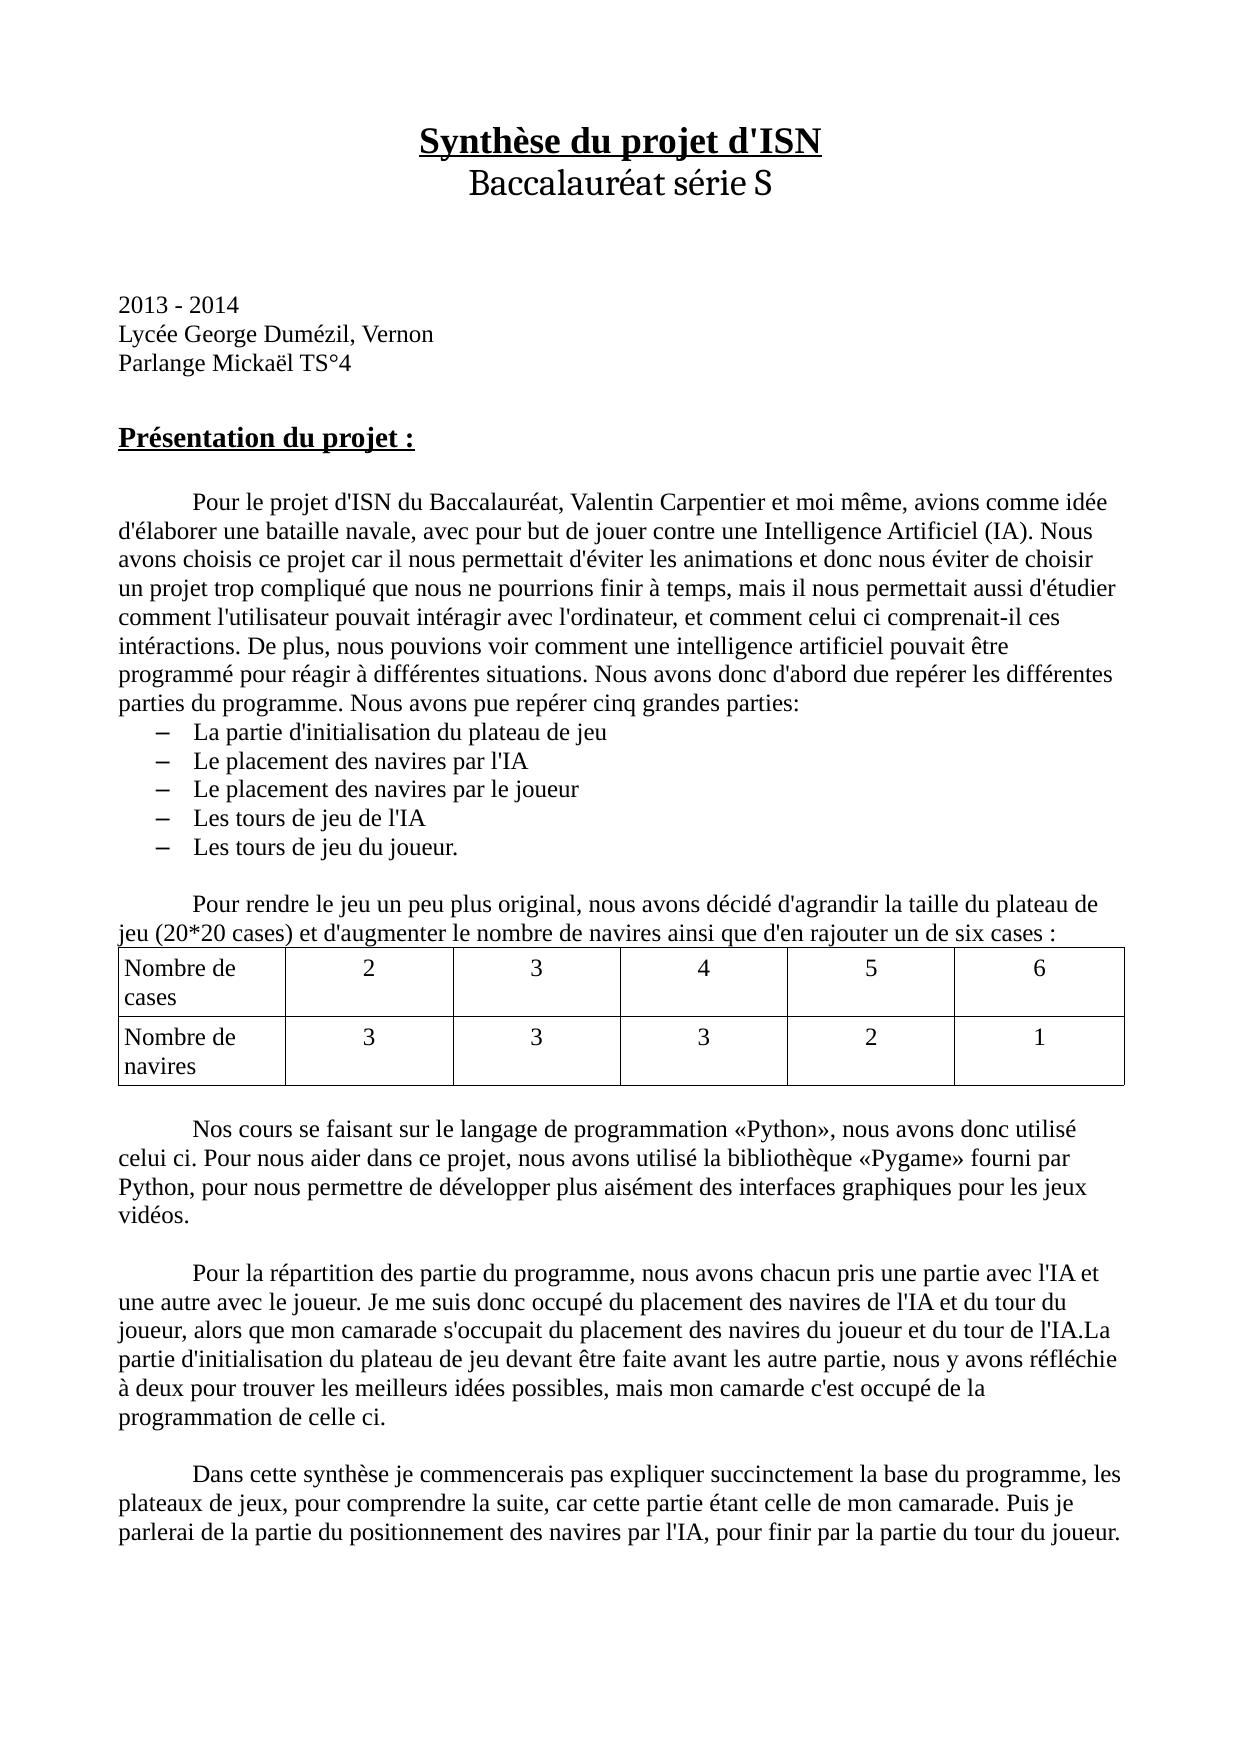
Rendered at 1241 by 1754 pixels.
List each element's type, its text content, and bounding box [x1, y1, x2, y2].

table_cell 3 [286, 1017, 453, 1085]
table_cell 3 [621, 1017, 787, 1085]
table_header 4 [621, 948, 787, 1016]
text Présentation du projet : [118, 420, 1122, 453]
table_cell 3 [454, 1017, 620, 1085]
text 2013 - 2014 [118, 291, 1122, 319]
table_cell Nombre de navires [119, 1017, 285, 1085]
table_header 2 [286, 948, 453, 1016]
text Lycée George Dumézil, Vernon [118, 319, 1122, 348]
list Les tours de jeu de l'IA [156, 803, 1122, 832]
text Pour rendre le jeu un peu plus original, nous avons décidé d'agrandir la taille du plateau de jeu (20*20 cases) et d'augmenter le nombre de navires ainsi que d'en rajouter un de six cases : [118, 889, 1122, 947]
text Pour le projet d'ISN du Baccalauréat, Valentin Carpentier et moi même, avions comme idée d'élaborer une bataille navale, avec pour but de jouer contre une Intelligence Artificiel (IA). Nous avons choisis ce projet car il nous permettait d'éviter les animations et donc nous éviter de choisir un projet trop compliqué que nous ne pourrions finir à temps, mais il nous permettait aussi d'étudier comment l'utilisateur pouvait intéragir avec l'ordinateur, et comment celui ci comprenait-il ces intéractions. De plus, nous pouvions voir comment une intelligence artificiel pouvait être programmé pour réagir à différentes situations. Nous avons donc d'abord due repérer les différentes parties du programme. Nous avons pue repérer cinq grandes parties: [118, 487, 1122, 717]
list Le placement des navires par le joueur [156, 774, 1122, 803]
list Les tours de jeu du joueur. [156, 832, 1122, 861]
text Nos cours se faisant sur le langage de programmation «Python», nous avons donc utilisé celui ci. Pour nous aider dans ce projet, nous avons utilisé la bibliothèque «Pygame» fourni par Python, pour nous permettre de développer plus aisément des interfaces graphiques pour les jeux vidéos. [118, 1114, 1122, 1229]
table_header 5 [788, 948, 954, 1016]
text Dans cette synthèse je commencerais pas expliquer succinctement la base du programme, les plateaux de jeux, pour comprendre la suite, car cette partie étant celle de mon camarade. Puis je parlerai de la partie du positionnement des navires par l'IA, pour finir par la partie du tour du joueur. [118, 1459, 1122, 1545]
list Le placement des navires par l'IA [156, 746, 1122, 774]
table_cell 2 [788, 1017, 954, 1085]
list La partie d'initialisation du plateau de jeu [156, 717, 1122, 746]
text Synthèse du projet d'ISN [118, 118, 1122, 161]
table_header 6 [955, 948, 1124, 1016]
table_cell 1 [955, 1017, 1124, 1085]
text Pour la répartition des partie du programme, nous avons chacun pris une partie avec l'IA et une autre avec le joueur. Je me suis donc occupé du placement des navires de l'IA et du tour du joueur, alors que mon camarade s'occupait du placement des navires du joueur et du tour de l'IA.La partie d'initialisation du plateau de jeu devant être faite avant les autre partie, nous y avons réfléchie à deux pour trouver les meilleurs idées possibles, mais mon camarde c'est occupé de la programmation de celle ci. [118, 1258, 1122, 1430]
text Baccalauréat série S [118, 161, 1122, 204]
text Parlange Mickaël TS°4 [118, 348, 1122, 377]
table_header Nombre de cases [119, 948, 285, 1016]
table_header 3 [454, 948, 620, 1016]
